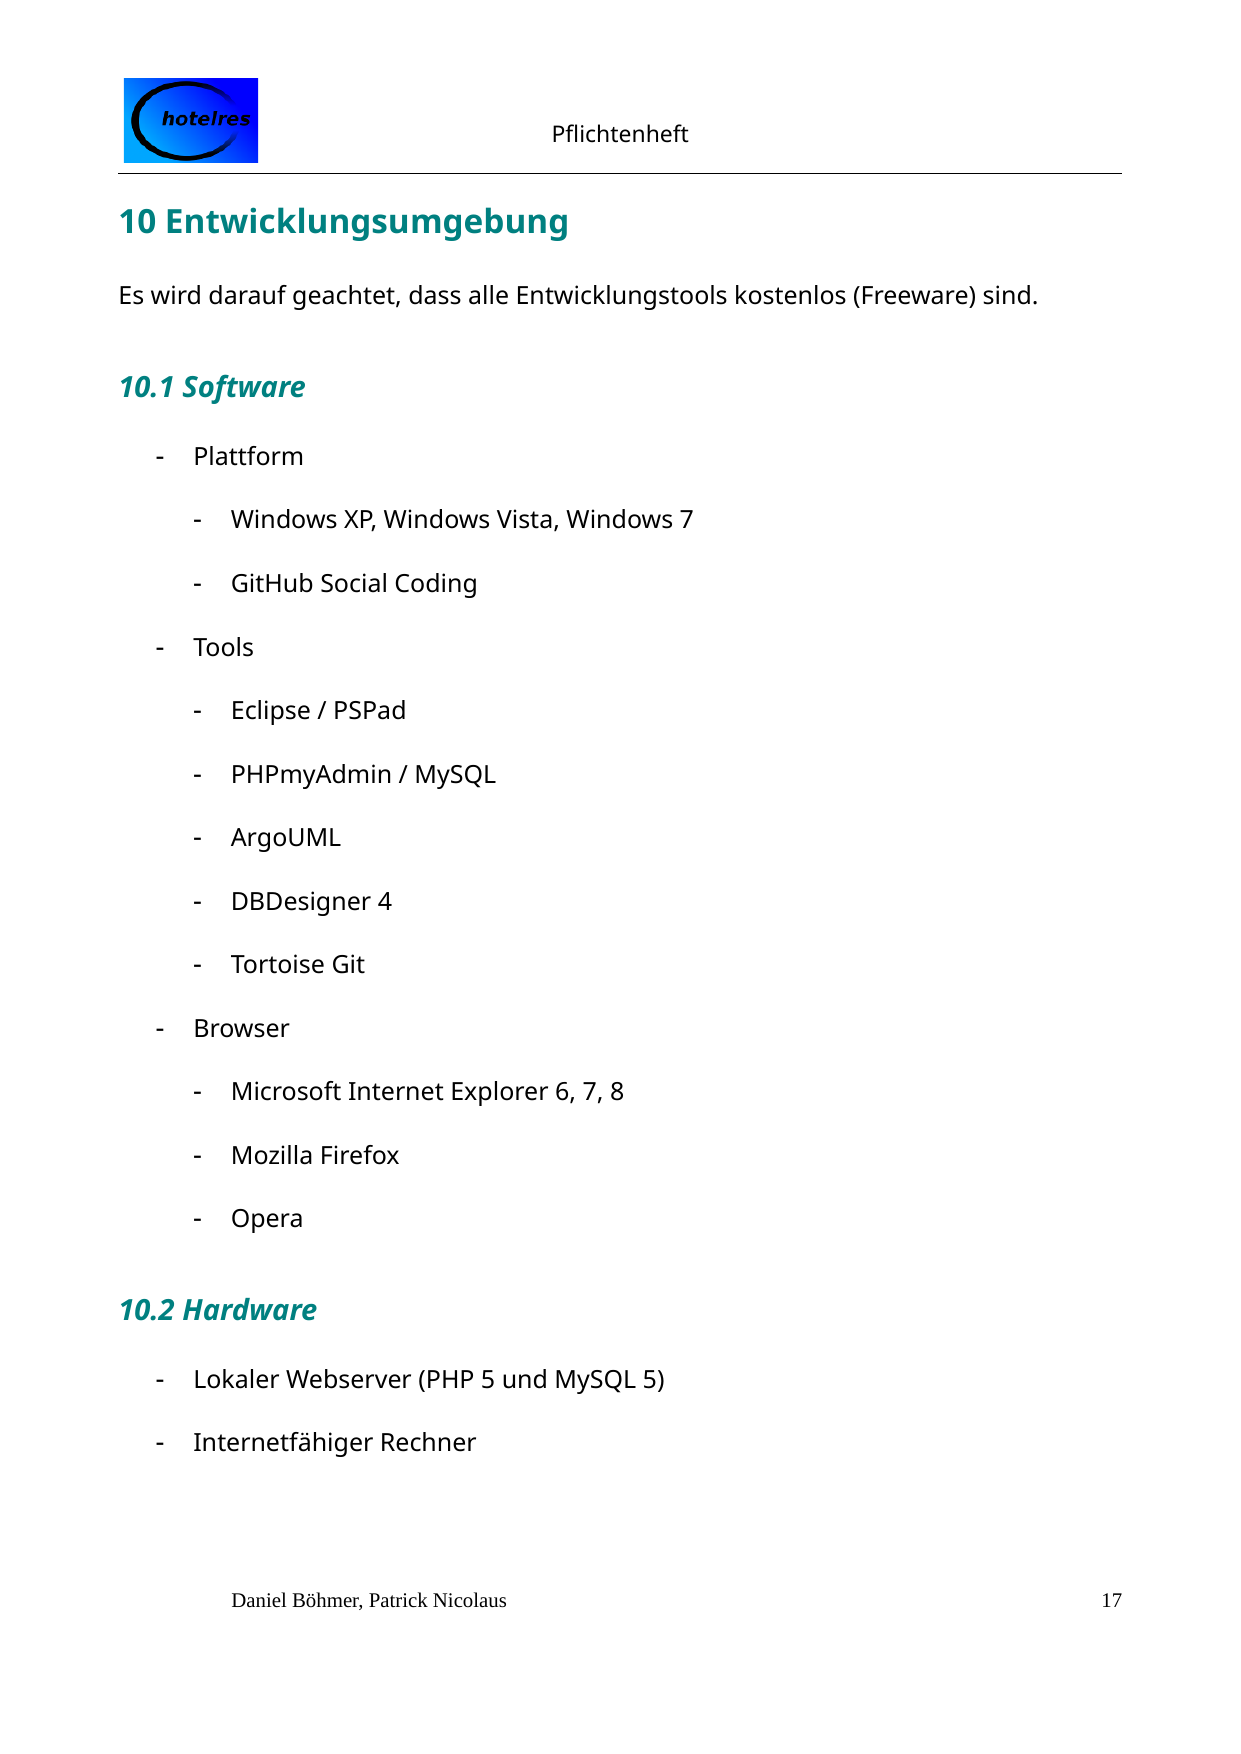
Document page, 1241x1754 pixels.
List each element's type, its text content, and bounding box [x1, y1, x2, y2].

list Eclipse / PSPad [193, 693, 1122, 727]
text Es wird darauf geachtet, dass alle Entwicklungstools kostenlos (Freeware) sind. [118, 278, 1122, 312]
list Lokaler Webserver (PHP 5 und MySQL 5) [156, 1362, 1122, 1396]
list Mozilla Firefox [193, 1137, 1122, 1172]
list Microsoft Internet Explorer 6, 7, 8 [193, 1074, 1122, 1108]
list Tools [156, 629, 1122, 663]
picture [123, 78, 259, 163]
subtitle 10.1 Software [118, 367, 1122, 406]
list Plattform [156, 438, 1122, 473]
list Tortoise Git [193, 947, 1122, 981]
list Windows XP, Windows Vista, Windows 7 [193, 502, 1122, 536]
list Browser [156, 1010, 1122, 1044]
list DBDesigner 4 [193, 883, 1122, 917]
list PHPmyAdmin / MySQL [193, 756, 1122, 790]
list Opera [193, 1201, 1122, 1235]
subtitle 10.2 Hardware [118, 1289, 1122, 1329]
list Internetfähiger Rechner [156, 1425, 1122, 1459]
subtitle 10 Entwicklungsumgebung [118, 197, 1122, 243]
list GitHub Social Coding [193, 566, 1122, 600]
list ArgoUML [193, 820, 1122, 854]
